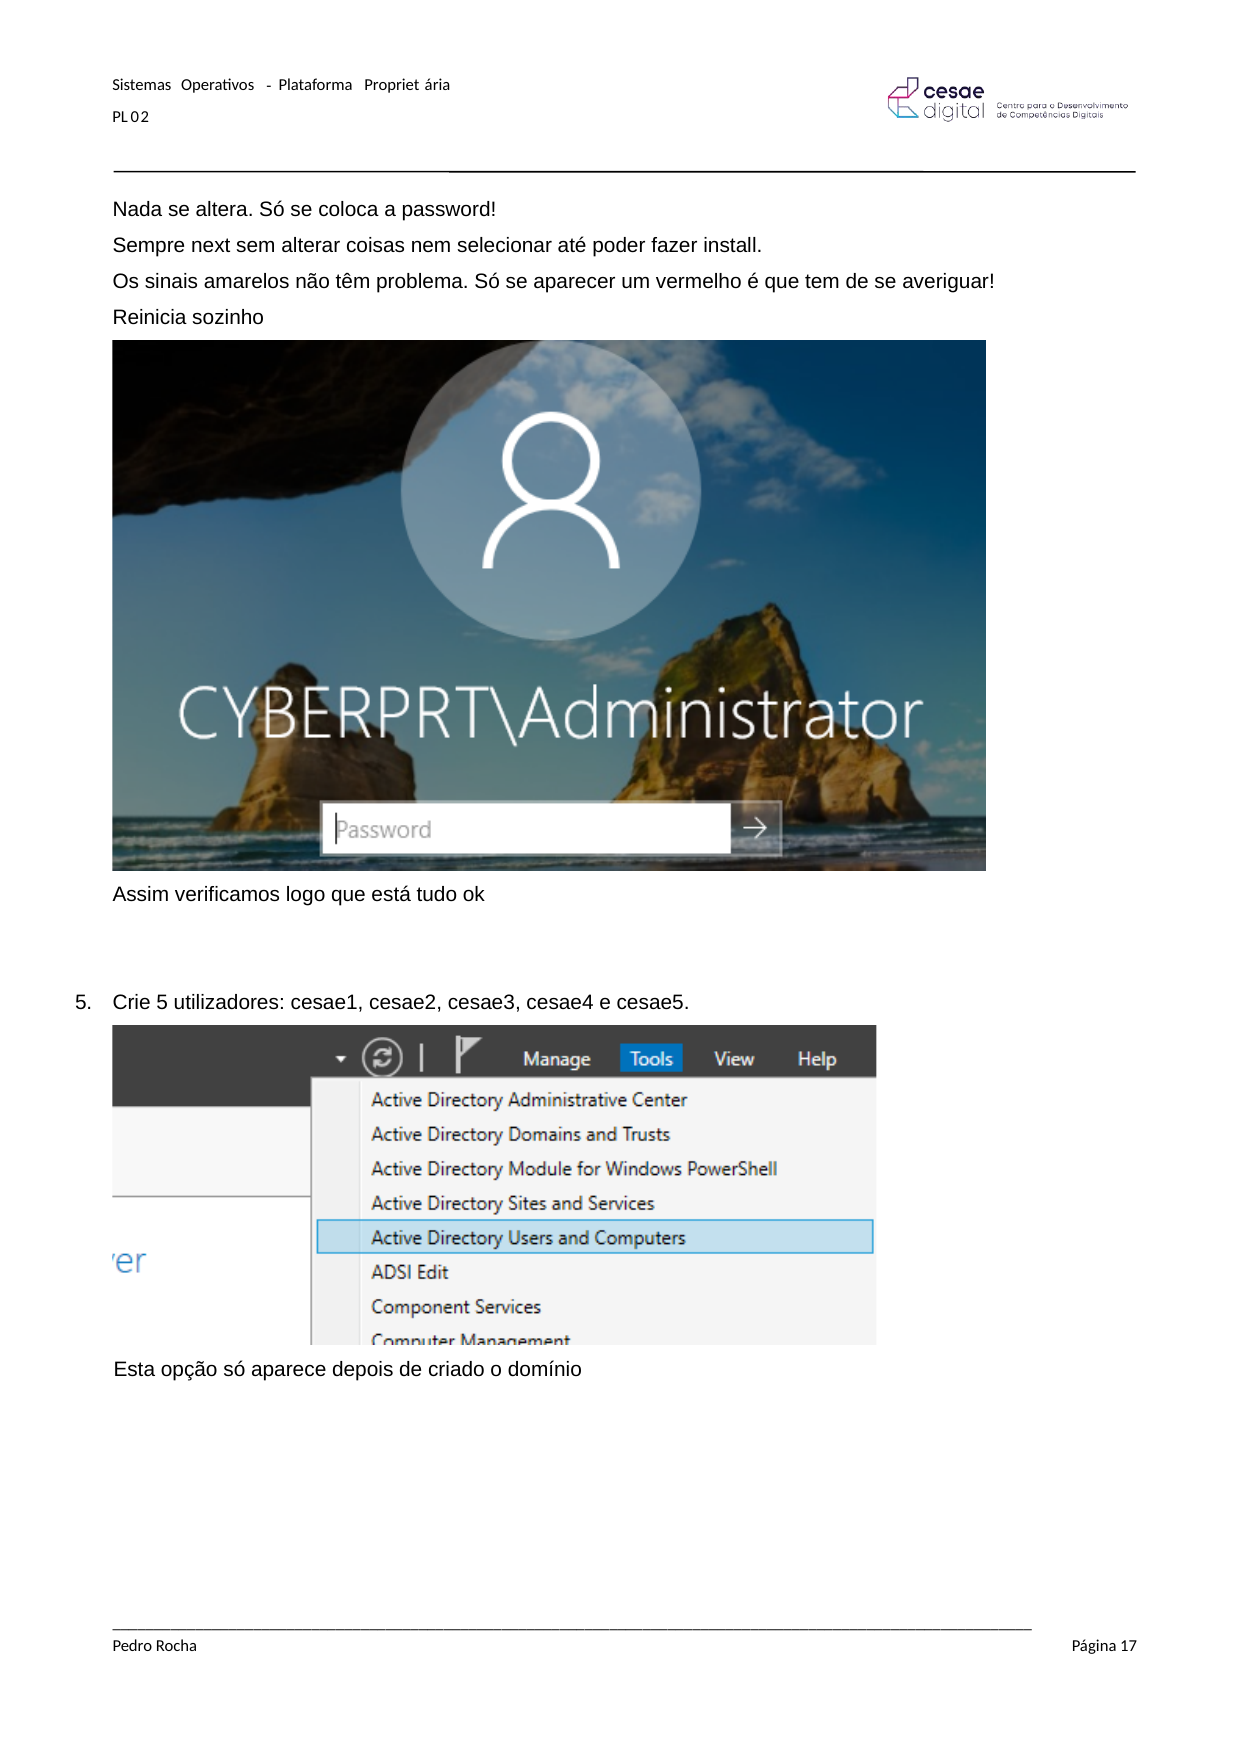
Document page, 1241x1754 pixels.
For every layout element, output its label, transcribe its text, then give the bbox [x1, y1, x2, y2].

list Crie 5 utilizadores: cesae1, cesae2, cesae3, cesae4 e cesae5. [75, 989, 1137, 1013]
text Nada se altera. Só se coloca a password! [112, 197, 1137, 221]
text Esta opção só aparece depois de criado o domínio [112, 1356, 1137, 1380]
text Os sinais amarelos não têm problema. Só se aparecer um vermelho é que tem de se averiguar! [112, 269, 1137, 293]
text Reinicia sozinho [112, 304, 1137, 328]
text Assim verificamos logo que está tudo ok [112, 882, 1137, 906]
text Sempre next sem alterar coisas nem selecionar até poder fazer install. [112, 233, 1137, 257]
